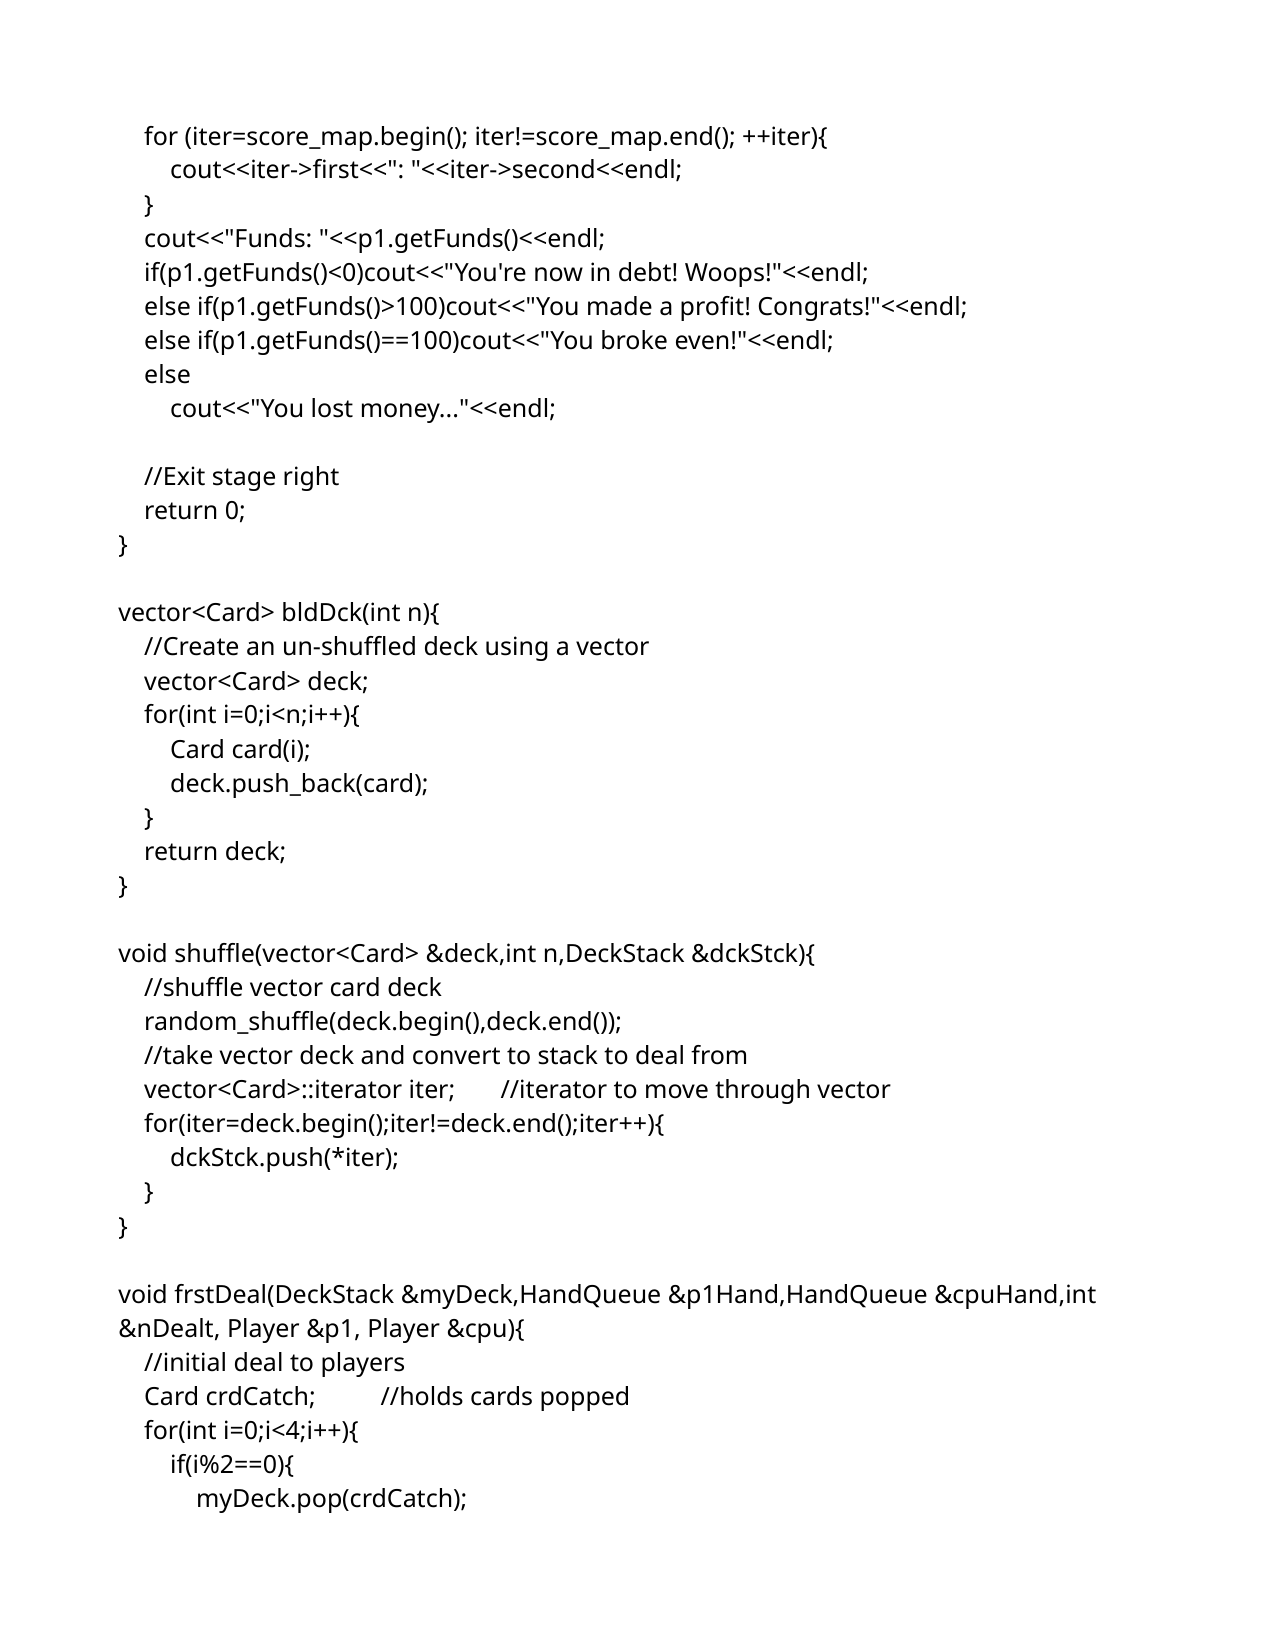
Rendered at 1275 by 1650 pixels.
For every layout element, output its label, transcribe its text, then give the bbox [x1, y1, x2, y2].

text } [118, 867, 1157, 902]
text } [118, 1208, 1157, 1242]
text } [118, 186, 1157, 220]
text //Exit stage right [118, 459, 1157, 493]
text for (iter=score_map.begin(); iter!=score_map.end(); ++iter){ [118, 118, 1157, 152]
text else if(p1.getFunds()>100)cout<<"You made a profit! Congrats!"<<endl; [118, 288, 1157, 322]
text random_shuffle(deck.begin(),deck.end()); [118, 1004, 1157, 1038]
text dckStck.push(*iter); [118, 1140, 1157, 1174]
text deck.push_back(card); [118, 765, 1157, 799]
text for(iter=deck.begin();iter!=deck.end();iter++){ [118, 1106, 1157, 1140]
text else [118, 357, 1157, 391]
text return deck; [118, 833, 1157, 867]
text Card card(i); [118, 731, 1157, 765]
text if(i%2==0){ [118, 1447, 1157, 1481]
text for(int i=0;i<n;i++){ [118, 697, 1157, 731]
text void frstDeal(DeckStack &myDeck,HandQueue &p1Hand,HandQueue &cpuHand,int &nDealt, Player &p1, Player &cpu){ [118, 1276, 1157, 1344]
text for(int i=0;i<4;i++){ [118, 1412, 1157, 1447]
text return 0; [118, 493, 1157, 527]
text //shuffle vector card deck [118, 970, 1157, 1004]
text cout<<iter->first<<": "<<iter->second<<endl; [118, 152, 1157, 186]
text } [118, 1174, 1157, 1208]
text vector<Card> bldDck(int n){ [118, 595, 1157, 629]
text //initial deal to players [118, 1344, 1157, 1378]
text Card crdCatch; //holds cards popped [118, 1378, 1157, 1412]
text } [118, 527, 1157, 561]
text } [118, 799, 1157, 833]
text vector<Card> deck; [118, 663, 1157, 697]
text myDeck.pop(crdCatch); [118, 1481, 1157, 1515]
text cout<<"Funds: "<<p1.getFunds()<<endl; [118, 220, 1157, 254]
text if(p1.getFunds()<0)cout<<"You're now in debt! Woops!"<<endl; [118, 254, 1157, 288]
text //Create an un-shuffled deck using a vector [118, 629, 1157, 663]
text //take vector deck and convert to stack to deal from [118, 1038, 1157, 1072]
text else if(p1.getFunds()==100)cout<<"You broke even!"<<endl; [118, 322, 1157, 357]
text vector<Card>::iterator iter; //iterator to move through vector [118, 1072, 1157, 1106]
text cout<<"You lost money..."<<endl; [118, 391, 1157, 425]
text void shuffle(vector<Card> &deck,int n,DeckStack &dckStck){ [118, 936, 1157, 970]
